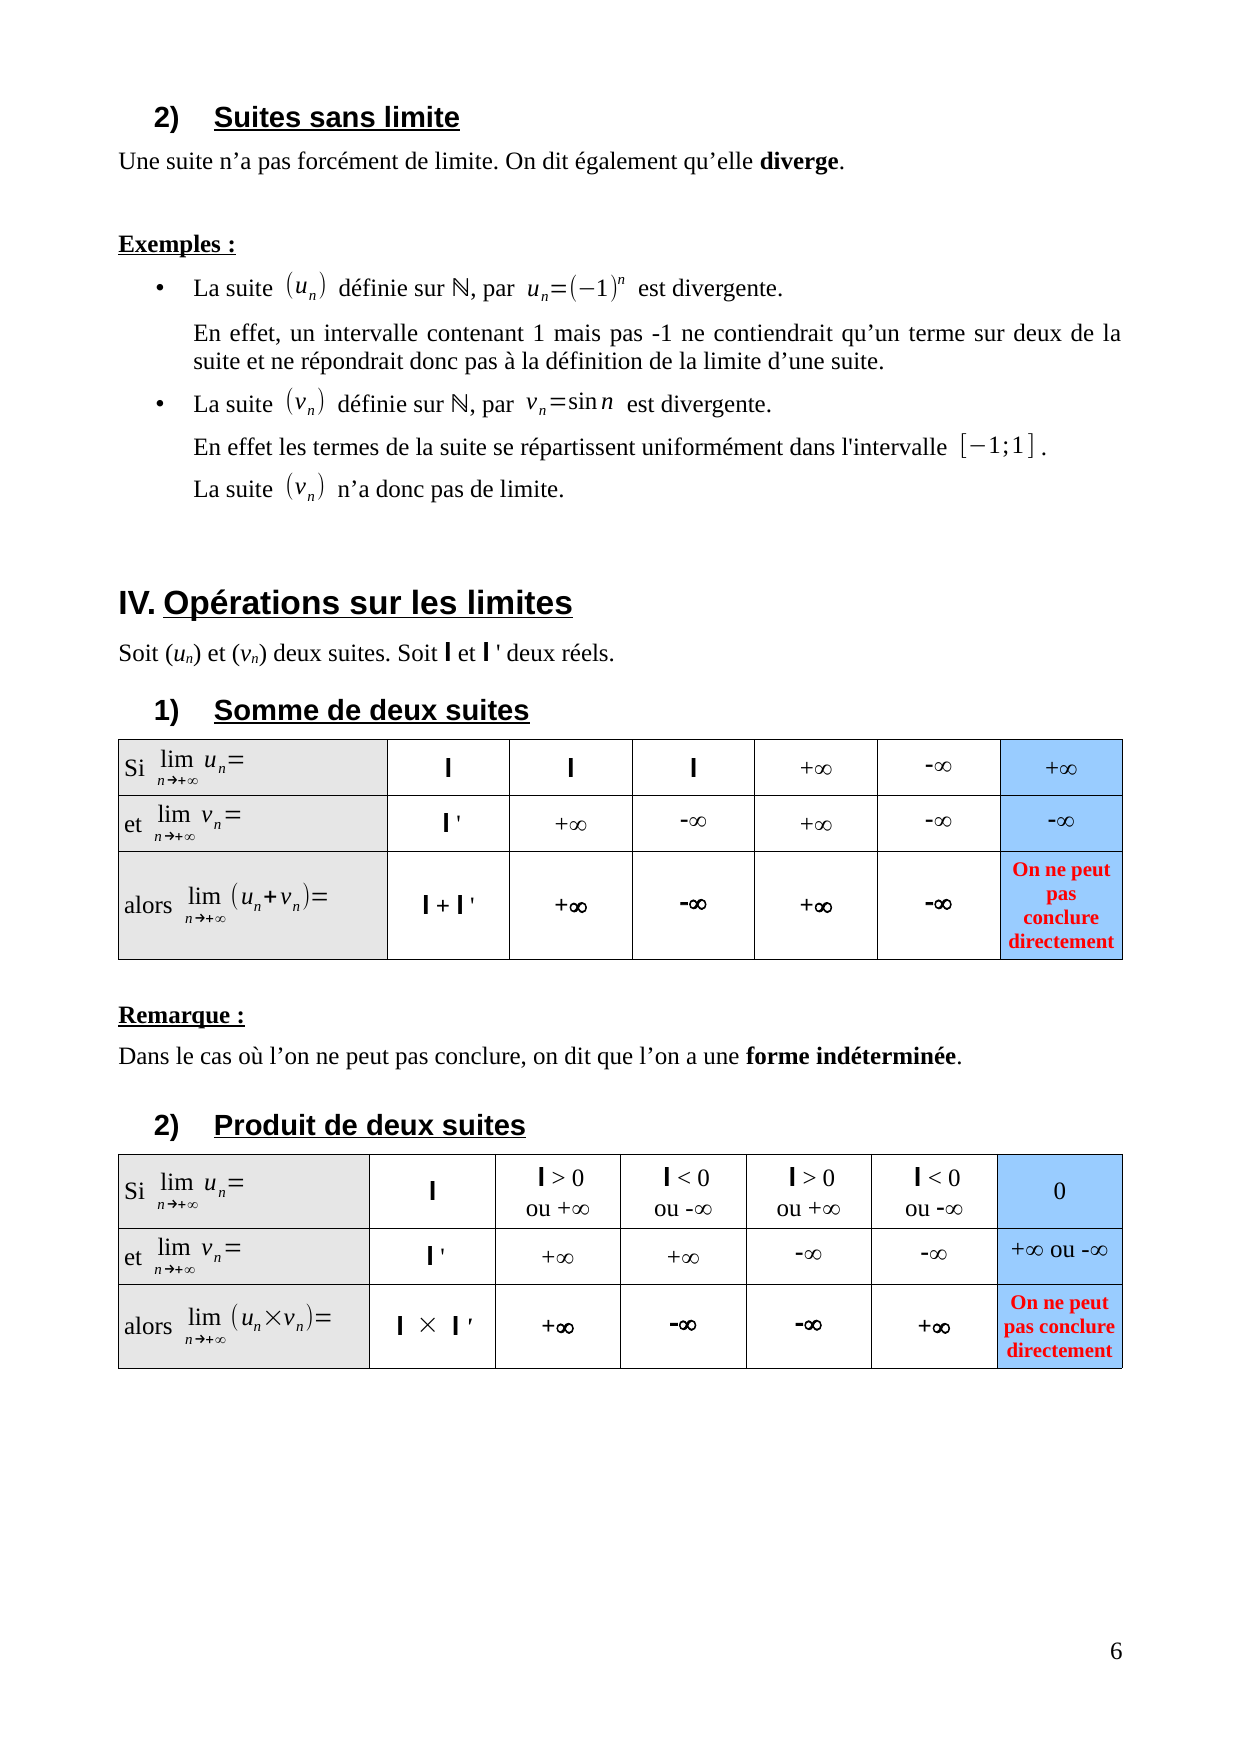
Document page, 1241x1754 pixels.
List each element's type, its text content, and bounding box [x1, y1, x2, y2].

list La suite n’a donc pas de limite. [156, 473, 1122, 504]
text Exemples : [118, 229, 1122, 258]
table_cell +∞ [755, 852, 877, 959]
table_cell +∞ [510, 796, 632, 851]
table_cell +∞ [621, 1229, 746, 1284]
table_cell On ne peut pas conclure directement [998, 1285, 1122, 1368]
table_cell -∞ [878, 852, 1000, 959]
table_cell l ' [388, 796, 509, 851]
table_header l < 0 ou -∞ [621, 1155, 746, 1228]
subtitle Somme de deux suites [153, 693, 1122, 727]
table_header Si [119, 1155, 369, 1228]
table_header l [633, 740, 754, 795]
list La suite définie sur ℕ, par est divergente. [156, 388, 1122, 419]
table_cell alors [119, 852, 387, 959]
text Soit (un) et (vn) deux suites. Soit l et l ' deux réels. [118, 634, 1122, 668]
table_cell l l ' [370, 1285, 495, 1368]
table_header +∞ [755, 740, 877, 795]
table_cell -∞ [633, 852, 754, 959]
subtitle Suites sans limite [153, 100, 1122, 134]
list La suite définie sur ℕ, par est divergente. [156, 270, 1122, 305]
table_cell +∞ [510, 852, 632, 959]
table_cell -∞ [878, 796, 1000, 851]
table_header Si [119, 740, 387, 795]
table_header l < 0 ou -∞ [872, 1155, 997, 1228]
table_header 0 [998, 1155, 1122, 1228]
table_header l [370, 1155, 495, 1228]
text Dans le cas où l’on ne peut pas conclure, on dit que l’on a une forme indéterminée. [118, 1041, 1122, 1070]
table_cell -∞ [633, 796, 754, 851]
table_cell +∞ [496, 1285, 620, 1368]
table_cell +∞ [755, 796, 877, 851]
table_cell l + l ' [388, 852, 509, 959]
table_cell +∞ [496, 1229, 620, 1284]
table_header l [510, 740, 632, 795]
table_cell -∞ [872, 1229, 997, 1284]
list En effet les termes de la suite se répartissent uniformément dans l'intervalle . [156, 432, 1122, 460]
table_cell -∞ [747, 1285, 871, 1368]
table_cell +∞ [872, 1285, 997, 1368]
table_cell et [119, 796, 387, 851]
subtitle Produit de deux suites [153, 1108, 1122, 1141]
table_cell -∞ [747, 1229, 871, 1284]
table_cell -∞ [1001, 796, 1122, 851]
text Remarque : [118, 1000, 1122, 1029]
list En effet, un intervalle contenant 1 mais pas -1 ne contiendrait qu’un terme sur deux de la suite et ne répondrait donc pas à la définition de la limite d’une suite. [156, 318, 1122, 375]
table_header l [388, 740, 509, 795]
table_cell et [119, 1229, 369, 1284]
text Une suite n’a pas forcément de limite. On dit également qu’elle diverge. [118, 146, 1122, 175]
table_cell l ' [370, 1229, 495, 1284]
table_header l > 0 ou +∞ [496, 1155, 620, 1228]
table_header -∞ [878, 740, 1000, 795]
table_cell On ne peut pas conclure directement [1001, 852, 1122, 959]
table_cell +∞ ou -∞ [998, 1229, 1122, 1284]
subtitle Opérations sur les limites [118, 583, 1122, 622]
table_header +∞ [1001, 740, 1122, 795]
table_header l > 0 ou +∞ [747, 1155, 871, 1228]
table_cell alors [119, 1285, 369, 1368]
table_cell -∞ [621, 1285, 746, 1368]
